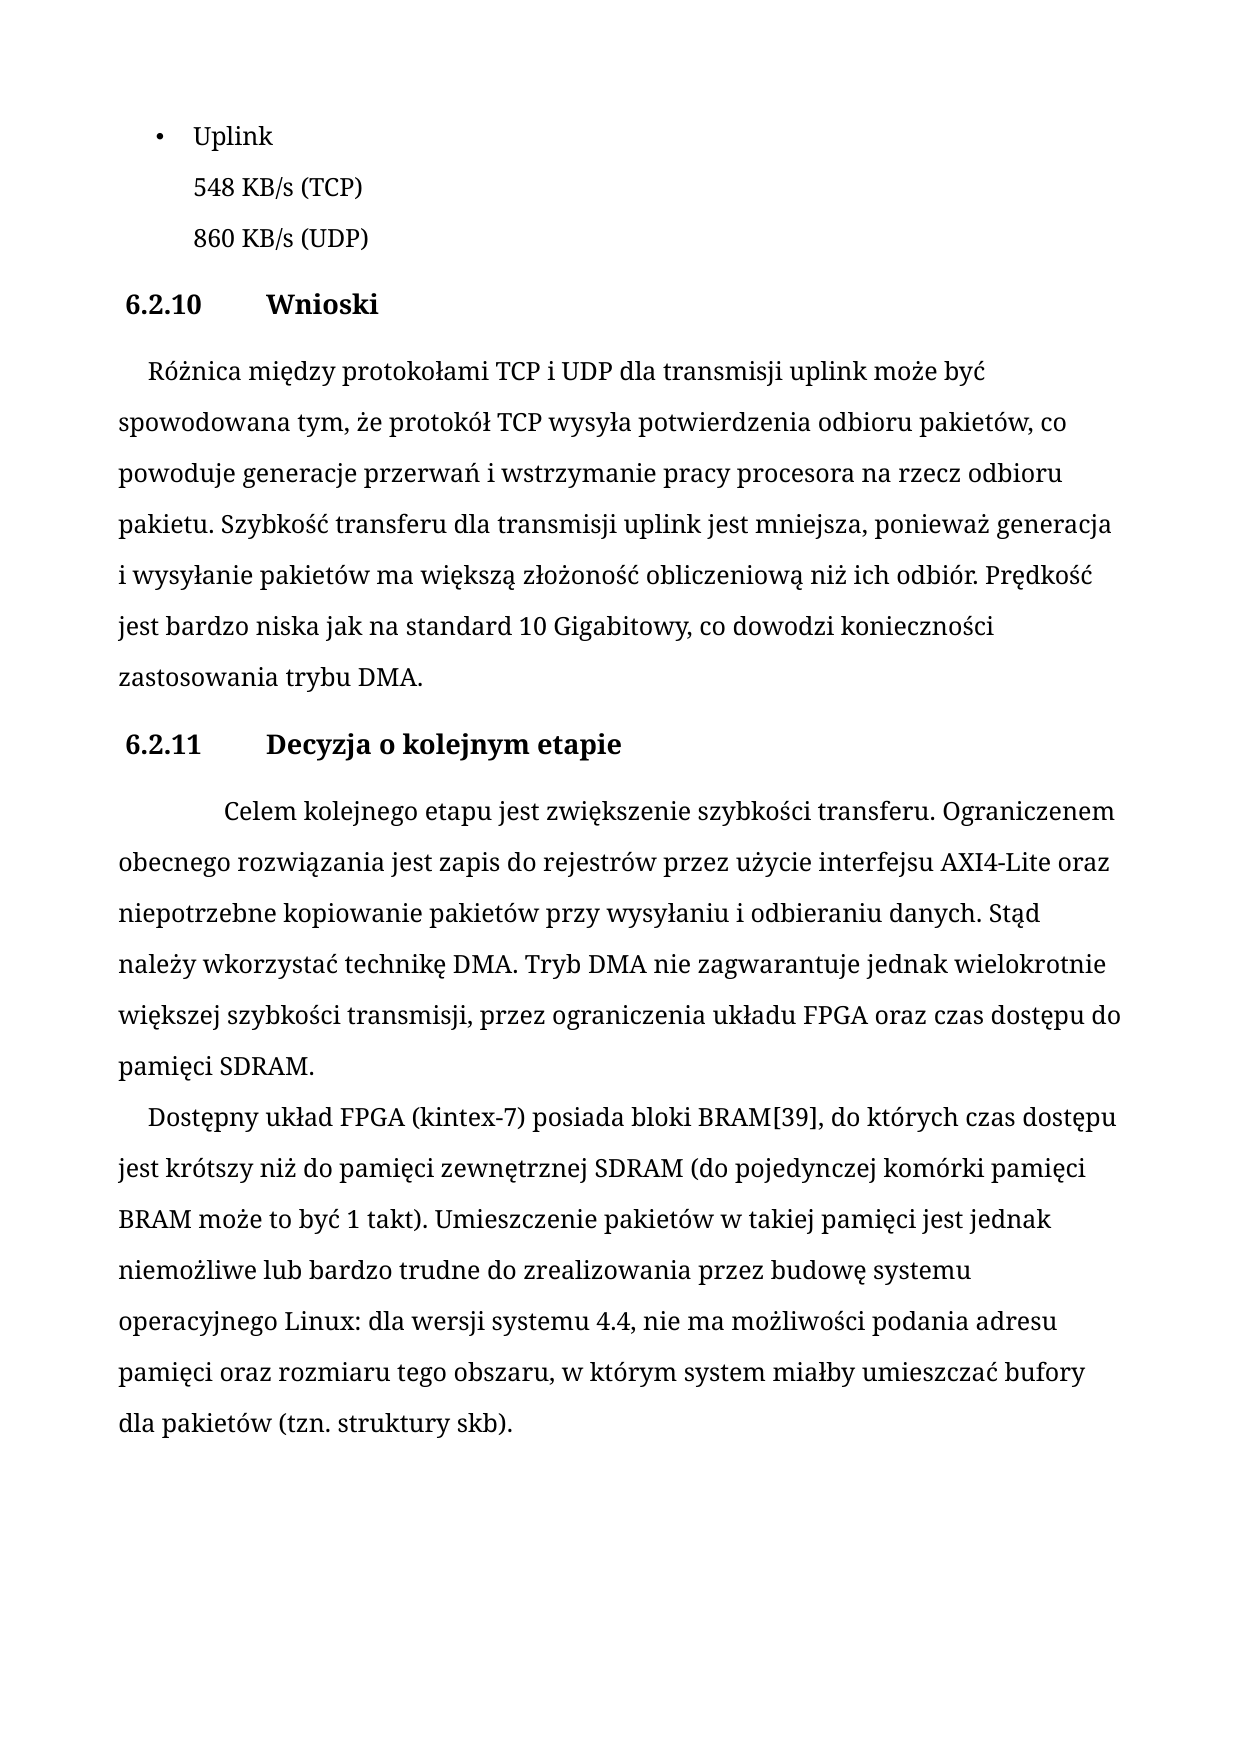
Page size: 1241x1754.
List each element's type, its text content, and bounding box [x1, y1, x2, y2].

text Dostępny układ FPGA (kintex-7) posiada bloki BRAM[39], do których czas dostępu jest krótszy niż do pamięci zewnętrznej SDRAM (do pojedynczej komórki pamięci BRAM może to być 1 takt). Umieszczenie pakietów w takiej pamięci jest jednak niemożliwe lub bardzo trudne do zrealizowania przez budowę systemu operacyjnego Linux: dla wersji systemu 4.4, nie ma możliwości podania adresu pamięci oraz rozmiaru tego obszaru, w którym system miałby umieszczać bufory dla pakietów (tzn. struktury skb). [118, 1099, 1122, 1440]
text Różnica między protokołami TCP i UDP dla transmisji uplink może być spowodowana tym, że protokół TCP wysyła potwierdzenia odbioru pakietów, co powoduje generacje przerwań i wstrzymanie pracy procesora na rzecz odbioru pakietu. Szybkość transferu dla transmisji uplink jest mniejsza, ponieważ generacja i wysyłanie pakietów ma większą złożoność obliczeniową niż ich odbiór. Prędkość jest bardzo niska jak na standard 10 Gigabitowy, co dowodzi konieczności zastosowania trybu DMA. [118, 354, 1122, 694]
list Uplink [156, 118, 1122, 152]
subtitle Decyzja o kolejnym etapie [118, 726, 1122, 762]
text Celem kolejnego etapu jest zwiększenie szybkości transferu. Ograniczenem obecnego rozwiązania jest zapis do rejestrów przez użycie interfejsu AXI4-Lite oraz niepotrzebne kopiowanie pakietów przy wysyłaniu i odbieraniu danych. Stąd należy wkorzystać technikę DMA. Tryb DMA nie zagwarantuje jednak wielokrotnie większej szybkości transmisji, przez ograniczenia układu FPGA oraz czas dostępu do pamięci SDRAM. [118, 793, 1122, 1083]
subtitle Wnioski [118, 286, 1122, 323]
list 860 KB/s (UDP) [156, 220, 1122, 254]
list 548 KB/s (TCP) [156, 169, 1122, 203]
